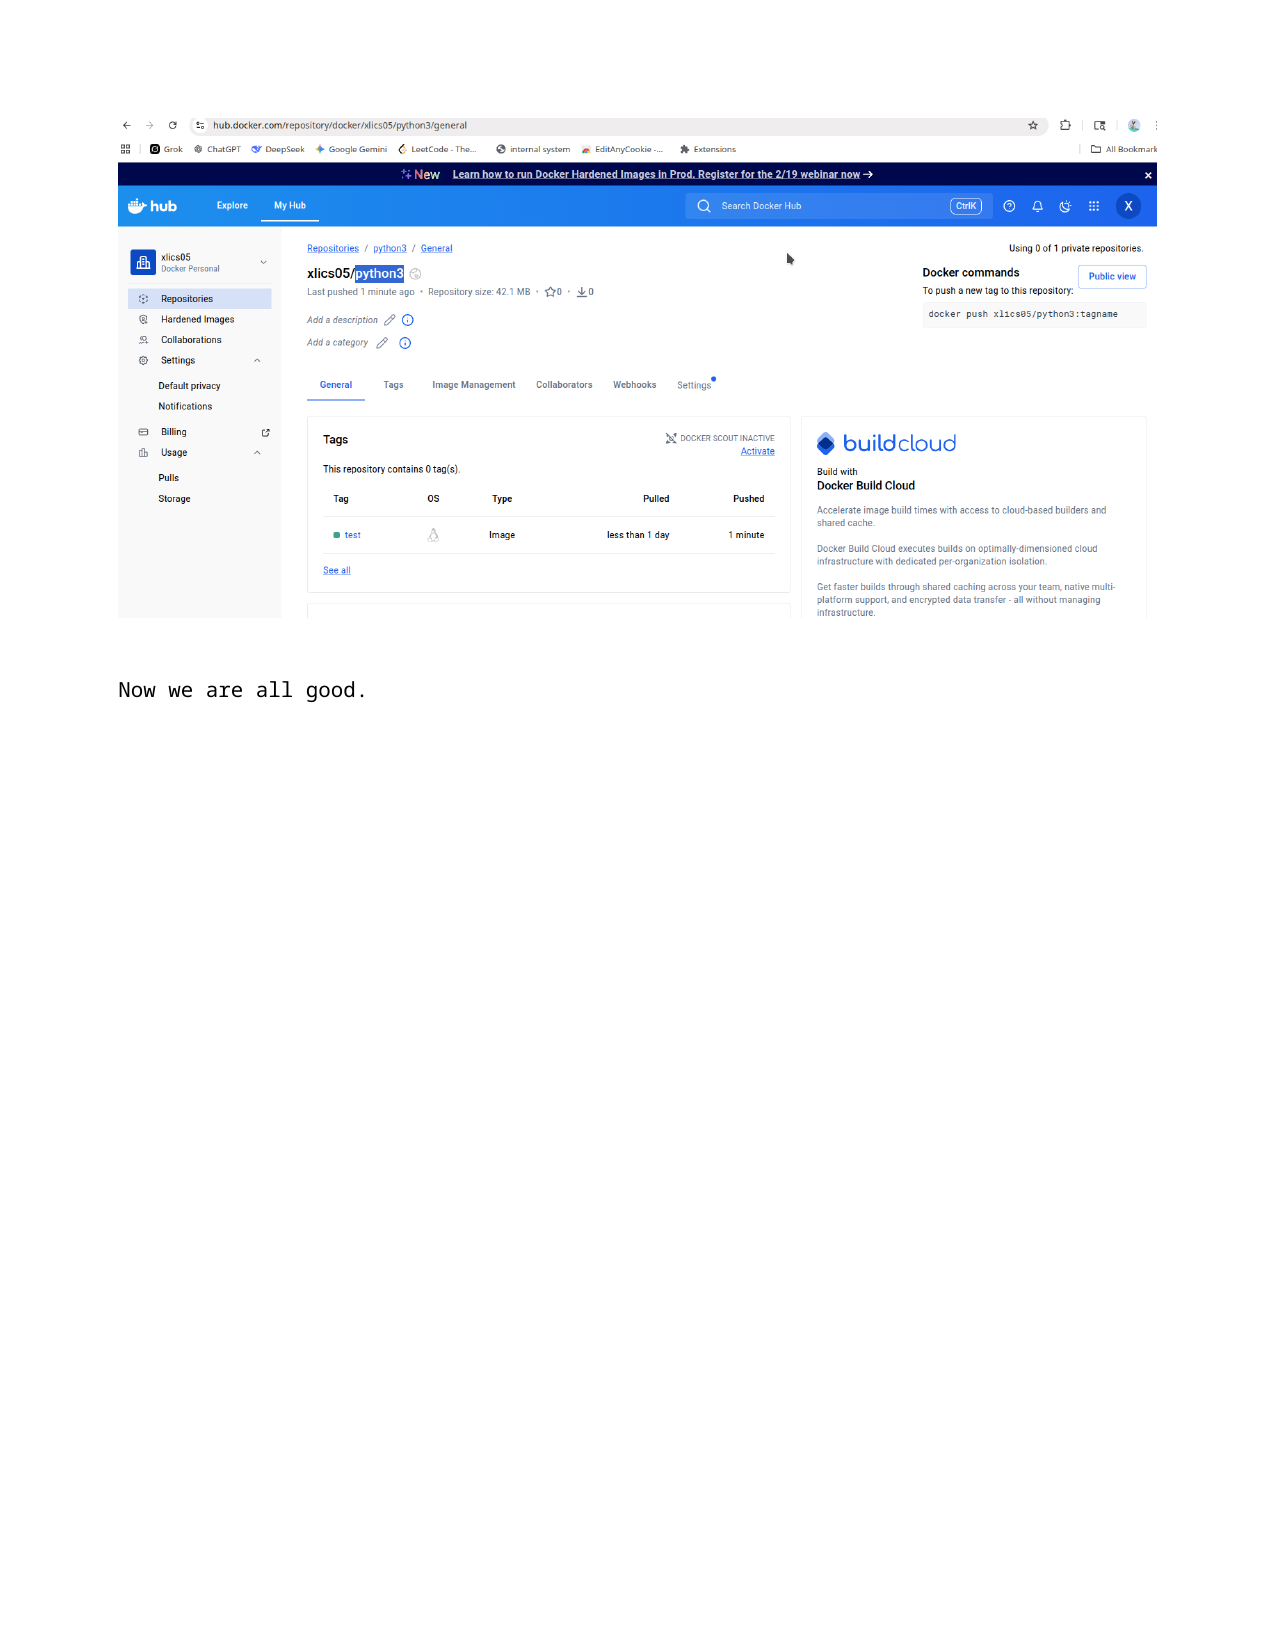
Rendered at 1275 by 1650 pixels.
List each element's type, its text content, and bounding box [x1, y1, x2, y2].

picture [118, 118, 1157, 618]
text Now we are all good. [118, 675, 1157, 703]
